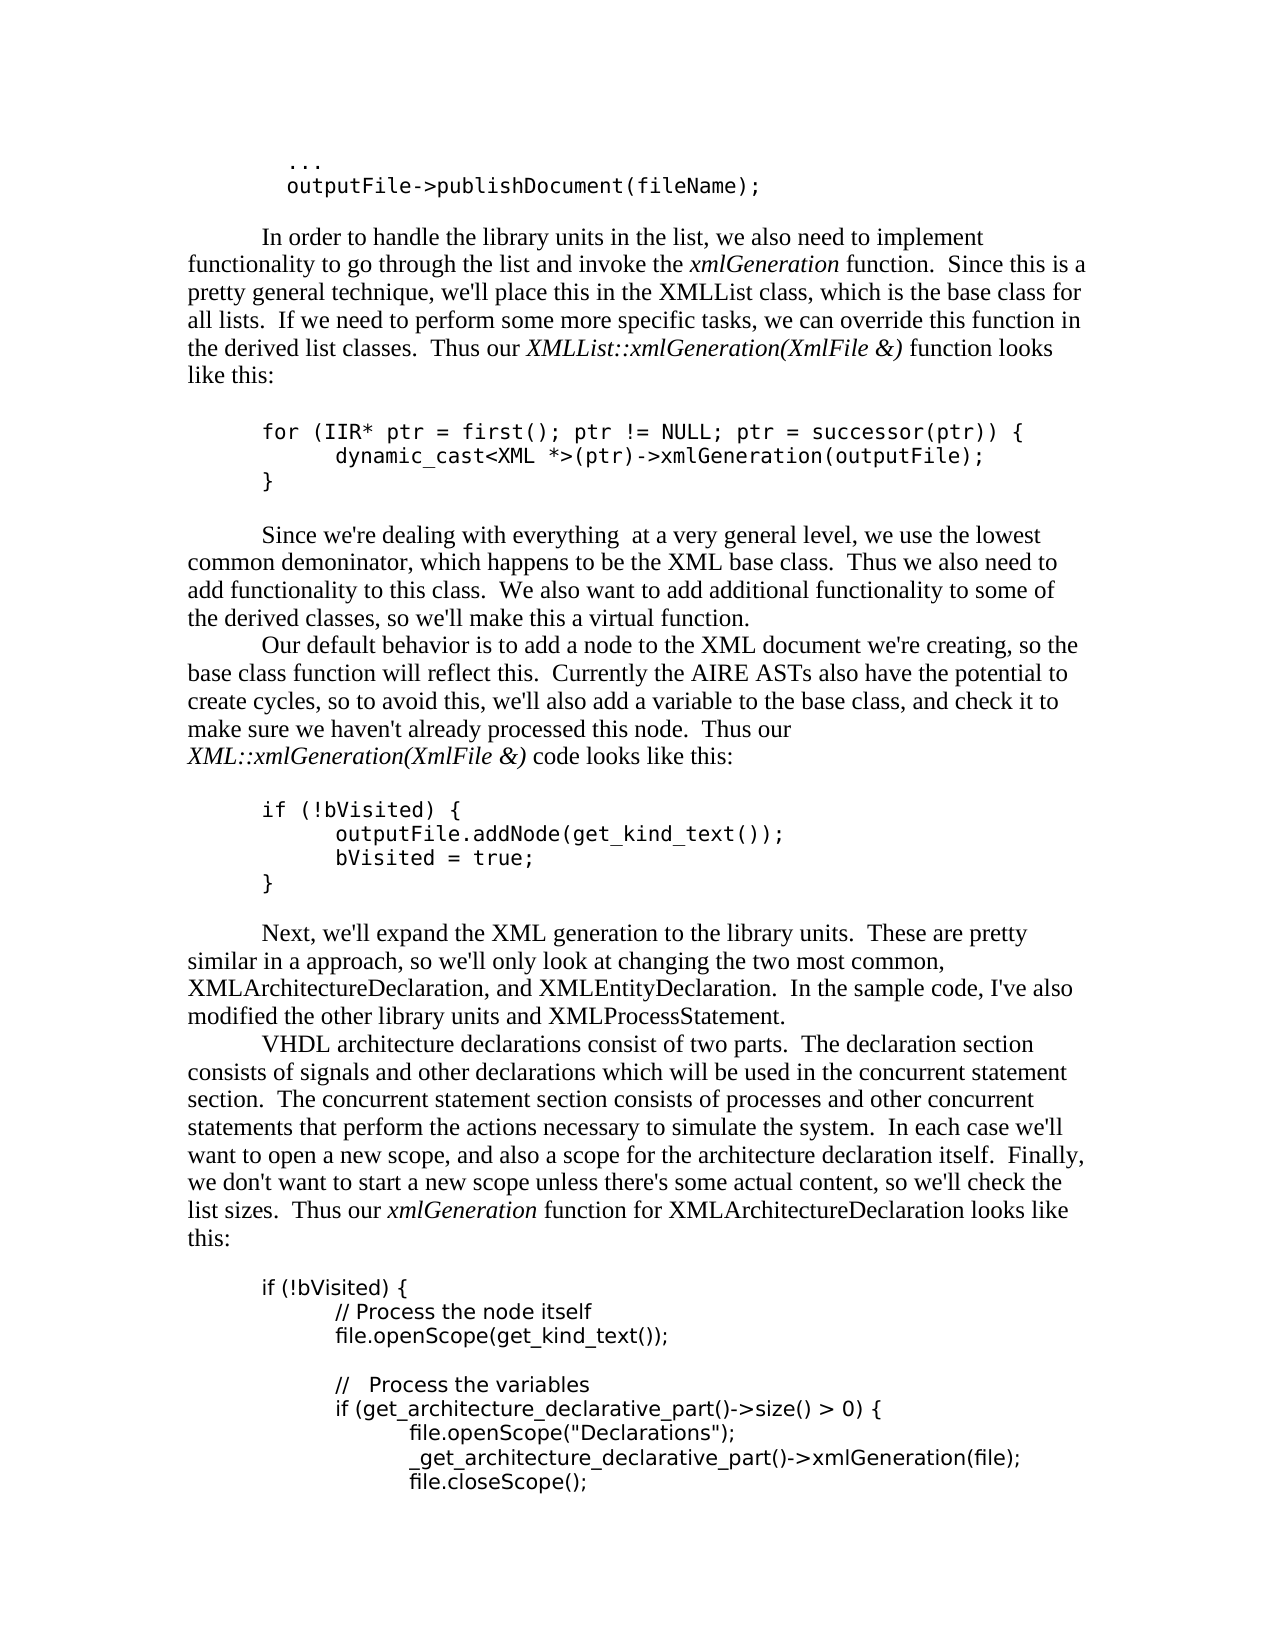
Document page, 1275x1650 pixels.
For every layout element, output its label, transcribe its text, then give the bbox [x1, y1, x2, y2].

text file.openScope("Declarations"); [187, 1422, 1087, 1446]
text In order to handle the library units in the list, we also need to implement functionality to go through the list and invoke the xmlGeneration function. Since this is a pretty general technique, we'll place this in the XMLList class, which is the base class for all lists. If we need to perform some more specific tasks, we can override this function in the derived list classes. Thus our XMLList::xmlGeneration(XmlFile &) function looks like this: [187, 223, 1087, 389]
text Since we're dealing with everything at a very general level, we use the lowest common demoninator, which happens to be the XML base class. Thus we also need to add functionality to this class. We also want to add additional functionality to some of the derived classes, so we'll make this a virtual function. [187, 521, 1087, 632]
text file.openScope(get_kind_text()); [187, 1324, 1087, 1349]
text bVisited = true; [187, 846, 1087, 871]
text dynamic_cast<XML *>(ptr)->xmlGeneration(outputFile); [187, 444, 1087, 469]
text Our default behavior is to add a node to the XML document we're creating, so the base class function will reflect this. Currently the AIRE ASTs also have the potential to create cycles, so to avoid this, we'll also add a variable to the base class, and check it to make sure we haven't already processed this node. Thus our XML::xmlGeneration(XmlFile &) code looks like this: [187, 632, 1087, 770]
text } [187, 469, 1087, 493]
text ... [187, 150, 1087, 174]
text outputFile->publishDocument(fileName); [187, 174, 1087, 198]
text // Process the node itself [187, 1300, 1087, 1324]
text if (!bVisited) { [187, 1276, 1087, 1300]
text for (IIR* ptr = first(); ptr != NULL; ptr = successor(ptr)) { [187, 417, 1087, 444]
text file.closeScope(); [187, 1470, 1087, 1494]
text if (!bVisited) { [187, 798, 1087, 822]
text outputFile.addNode(get_kind_text()); [187, 822, 1087, 846]
text // Process the variables [187, 1373, 1087, 1397]
text VHDL architecture declarations consist of two parts. The declaration section consists of signals and other declarations which will be used in the concurrent statement section. The concurrent statement section consists of processes and other concurrent statements that perform the actions necessary to simulate the system. In each case we'll want to open a new scope, and also a scope for the architecture declaration itself. Finally, we don't want to start a new scope unless there's some actual content, so we'll check the list sizes. Thus our xmlGeneration function for XMLArchitectureDeclaration looks like this: [187, 1030, 1087, 1252]
text _get_architecture_declarative_part()->xmlGeneration(file); [187, 1446, 1087, 1470]
text Next, we'll expand the XML generation to the library units. These are pretty similar in a approach, so we'll only look at changing the two most common, XMLArchitectureDeclaration, and XMLEntityDeclaration. In the sample code, I've also modified the other library units and XMLProcessStatement. [187, 919, 1087, 1030]
text if (get_architecture_declarative_part()->size() > 0) { [187, 1397, 1087, 1422]
text } [187, 871, 1087, 895]
